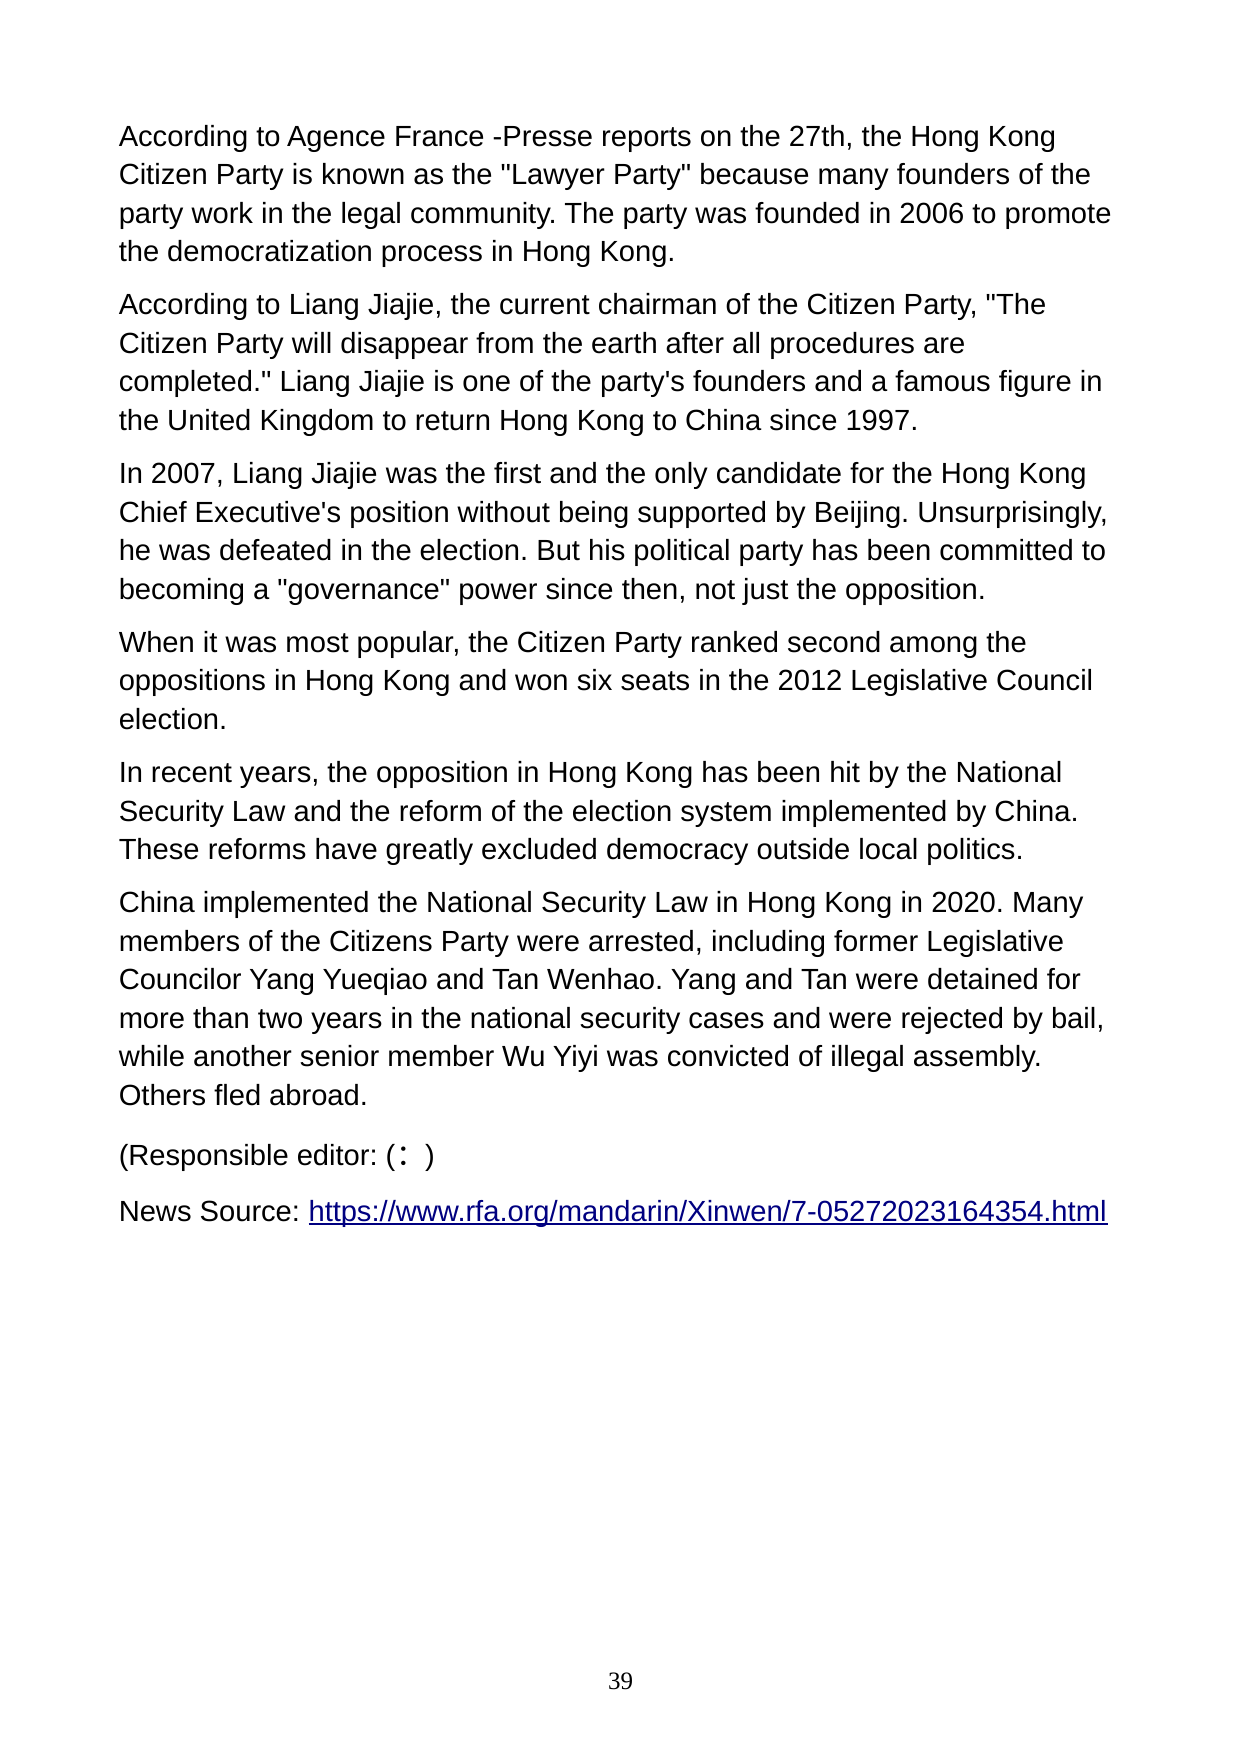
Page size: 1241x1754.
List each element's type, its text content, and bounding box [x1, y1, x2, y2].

text According to Agence France -Presse reports on the 27th, the Hong Kong Citizen Party is known as the "Lawyer Party" because many founders of the party work in the legal community. The party was founded in 2006 to promote the democratization process in Hong Kong. [118, 118, 1122, 268]
text News Source: https://www.rfa.org/mandarin/Xinwen/7-05272023164354.html [118, 1194, 1122, 1228]
text (Responsible editor: (：) [118, 1131, 1122, 1173]
text China implemented the National Security Law in Hong Kong in 2020. Many members of the Citizens Party were arrested, including former Legislative Councilor Yang Yueqiao and Tan Wenhao. Yang and Tan were detained for more than two years in the national security cases and were rejected by bail, while another senior member Wu Yiyi was convicted of illegal assembly. Others fled abroad. [118, 885, 1122, 1111]
text According to Liang Jiajie, the current chairman of the Citizen Party, "The Citizen Party will disappear from the earth after all procedures are completed." Liang Jiajie is one of the party's founders and a famous figure in the United Kingdom to return Hong Kong to China since 1997. [118, 287, 1122, 436]
text In 2007, Liang Jiajie was the first and the only candidate for the Hong Kong Chief Executive's position without being supported by Beijing. Unsurprisingly, he was defeated in the election. But his political party has been committed to becoming a "governance" power since then, not just the opposition. [118, 456, 1122, 605]
text When it was most popular, the Citizen Party ranked second among the oppositions in Hong Kong and won six seats in the 2012 Legislative Council election. [118, 625, 1122, 735]
text In recent years, the opposition in Hong Kong has been hit by the National Security Law and the reform of the election system implemented by China. These reforms have greatly excluded democracy outside local politics. [118, 755, 1122, 866]
